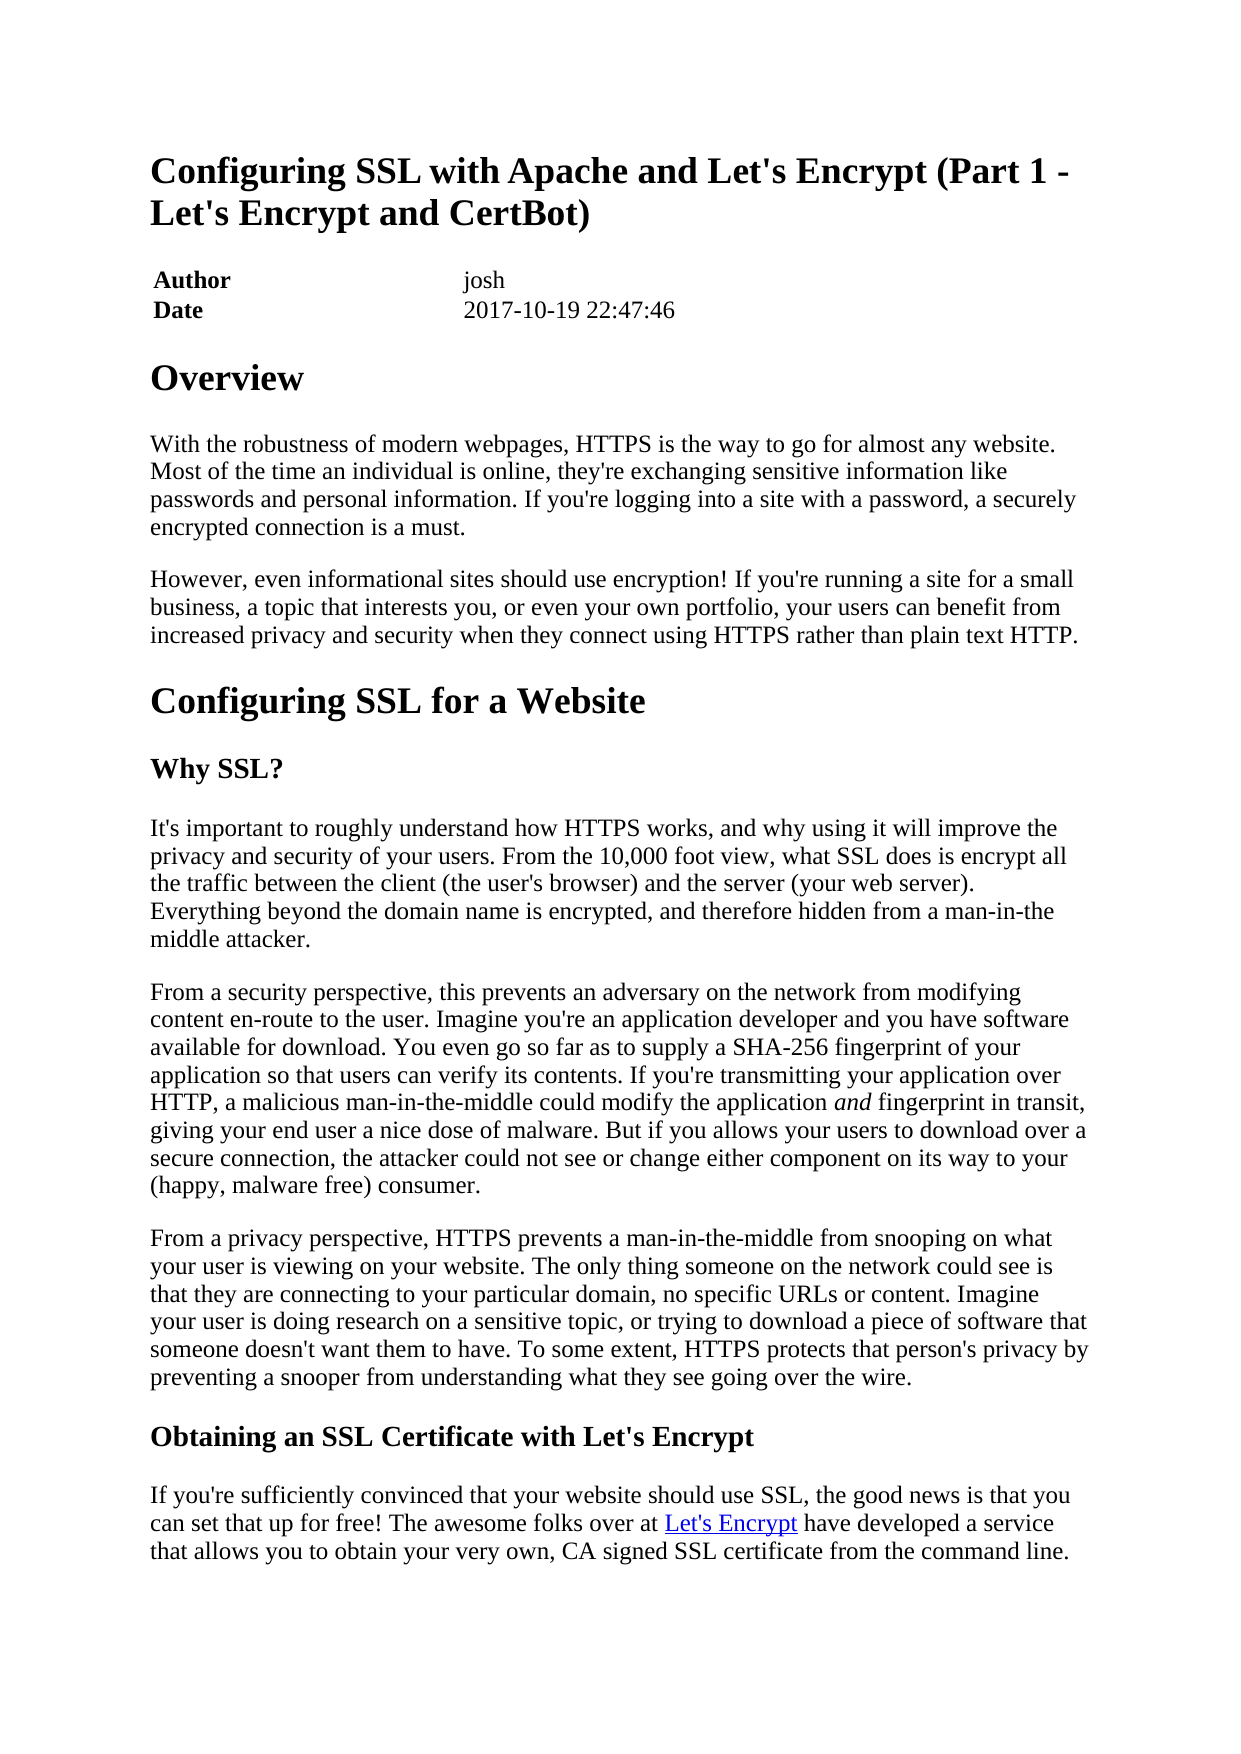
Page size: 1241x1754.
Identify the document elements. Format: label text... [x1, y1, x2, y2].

text From a privacy perspective, HTTPS prevents a man-in-the-middle from snooping on what your user is viewing on your website. The only thing someone on the network could see is that they are connecting to your particular domain, no specific URLs or content. Imagine your user is doing research on a sensitive topic, or trying to download a piece of software that someone doesn't want them to have. To some extent, HTTPS protects that person's privacy by preventing a snooper from understanding what they see going over the wire. [150, 1224, 1090, 1391]
subtitle Configuring SSL with Apache and Let's Encrypt (Part 1 - Let's Encrypt and CertBot) [150, 150, 1090, 233]
text From a security perspective, this prevents an adversary on the network from modifying content en-route to the user. Imagine you're an application developer and you have software available for download. You even go so far as to supply a SHA-256 fingerprint of your application so that users can verify its contents. If you're transmitting your application over HTTP, a malicious man-in-the-middle could modify the application and fingerprint in transit, giving your end user a nice dose of malware. But if you allows your users to download over a secure connection, the attacker could not see or change either component on its way to your (happy, malware free) consumer. [150, 978, 1090, 1199]
text It's important to roughly understand how HTTPS works, and why using it will improve the privacy and security of your users. From the 10,000 foot view, what SSL does is encrypt all the traffic between the client (the user's browser) and the server (your web server). Everything beyond the domain name is encrypted, and therefore hidden from a man-in-the middle attacker. [150, 814, 1090, 953]
text However, even informational sites should use encryption! If you're running a site for a small business, a topic that interests you, or even your own portfolio, your users can benefit from increased privacy and security when they connect using HTTPS rather than plain text HTTP. [150, 566, 1090, 649]
subtitle Obtaining an SSL Certificate with Let's Encrypt [150, 1420, 1090, 1452]
subtitle Configuring SSL for a Website [150, 680, 1090, 721]
text With the robustness of modern webpages, HTTPS is the way to go for almost any website. Most of the time an individual is online, they're exchanging sensitive information like passwords and personal information. If you're logging into a site with a password, a securely encrypted connection is a must. [150, 430, 1090, 541]
table_cell 2017-10-19 22:47:46 [462, 295, 1092, 326]
subtitle Why SSL? [150, 753, 1090, 785]
table_header josh [462, 264, 1092, 295]
subtitle Overview [150, 357, 1090, 399]
table_cell Date [152, 295, 462, 326]
table_header Author [152, 264, 462, 295]
text If you're sufficiently convinced that your website should use SSL, the good news is that you can set that up for free! The awesome folks over at Let's Encrypt have developed a service that allows you to obtain your very own, CA signed SSL certificate from the command line. [150, 1481, 1090, 1564]
